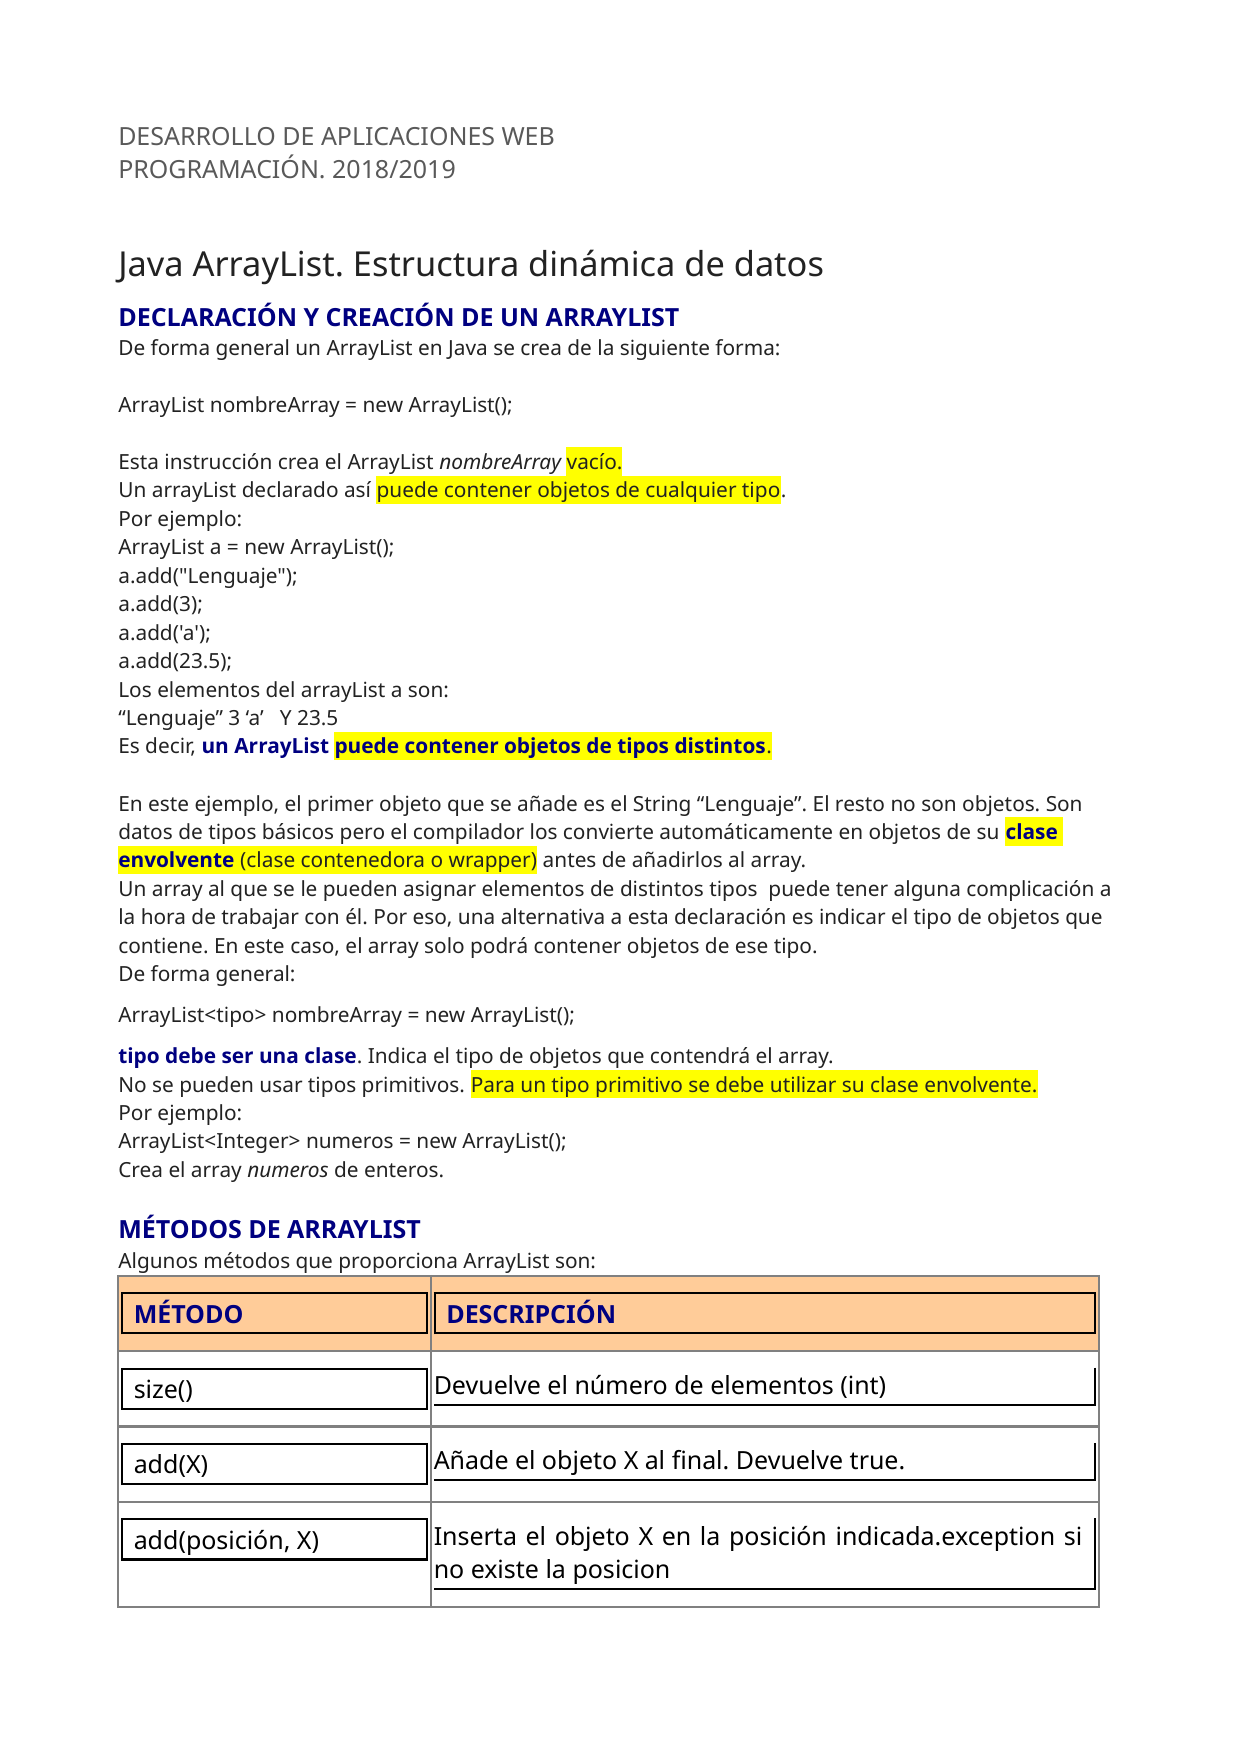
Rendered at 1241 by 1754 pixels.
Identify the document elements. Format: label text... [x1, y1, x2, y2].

text DECLARACIÓN Y CREACIÓN DE UN ARRAYLIST [118, 299, 1122, 333]
text Algunos métodos que proporciona ArrayList son: [118, 1246, 1122, 1275]
table_header MÉTODO [119, 1277, 430, 1350]
text ArrayList<tipo> nombreArray = new ArrayList(); [118, 1000, 1122, 1029]
text PROGRAMACIÓN. 2018/2019 [118, 152, 1122, 186]
text No se pueden usar tipos primitivos. Para un tipo primitivo se debe utilizar su clase envolvente. [118, 1070, 1122, 1098]
text a.add("Lenguaje"); [118, 561, 1122, 589]
text Crea el array numeros de enteros. [118, 1155, 1122, 1183]
text Por ejemplo: [118, 504, 1122, 532]
table_cell Añade el objeto X al final. Devuelve true. [432, 1428, 1098, 1501]
table_header DESCRIPCIÓN [432, 1277, 1098, 1350]
table_cell Devuelve el número de elementos (int) [432, 1352, 1098, 1425]
text ArrayList a = new ArrayList(); [118, 532, 1122, 561]
text En este ejemplo, el primer objeto que se añade es el String “Lenguaje”. El resto no son objetos. Son datos de tipos básicos pero el compilador los convierte automáticamente en objetos de su clase envolvente (clase contenedora o wrapper) antes de añadirlos al array. [118, 789, 1122, 874]
text Por ejemplo: [118, 1098, 1122, 1127]
table_cell add(X) [119, 1428, 430, 1501]
text DESARROLLO DE APLICACIONES WEB [118, 118, 1122, 152]
text Esta instrucción crea el ArrayList nombreArray vacío. [118, 447, 1122, 476]
text a.add(23.5); [118, 646, 1122, 675]
text tipo debe ser una clase. Indica el tipo de objetos que contendrá el array. [118, 1041, 1122, 1070]
text Los elementos del arrayList a son: “Lenguaje” 3 ‘a’ Y 23.5 [118, 675, 1122, 732]
text De forma general: [118, 959, 1122, 988]
text a.add(3); [118, 589, 1122, 618]
text a.add('a'); [118, 618, 1122, 646]
text Un arrayList declarado así puede contener objetos de cualquier tipo. [118, 476, 1122, 504]
table_cell size() [119, 1352, 430, 1425]
text ArrayList nombreArray = new ArrayList(); [118, 390, 1122, 419]
text ArrayList<Integer> numeros = new ArrayList(); [118, 1127, 1122, 1155]
subtitle Java ArrayList. Estructura dinámica de datos [118, 240, 1122, 287]
text Es decir, un ArrayList puede contener objetos de tipos distintos. [118, 732, 1122, 760]
text Un array al que se le pueden asignar elementos de distintos tipos puede tener alguna complicación a la hora de trabajar con él. Por eso, una alternativa a esta declaración es indicar el tipo de objetos que contiene. En este caso, el array solo podrá contener objetos de ese tipo. [118, 874, 1122, 959]
text De forma general un ArrayList en Java se crea de la siguiente forma: [118, 333, 1122, 362]
table_cell add(posición, X) [119, 1503, 430, 1606]
table_cell Inserta el objeto X en la posición indicada.exception si no existe la posicion [432, 1503, 1098, 1606]
text MÉTODOS DE ARRAYLIST [118, 1212, 1122, 1246]
